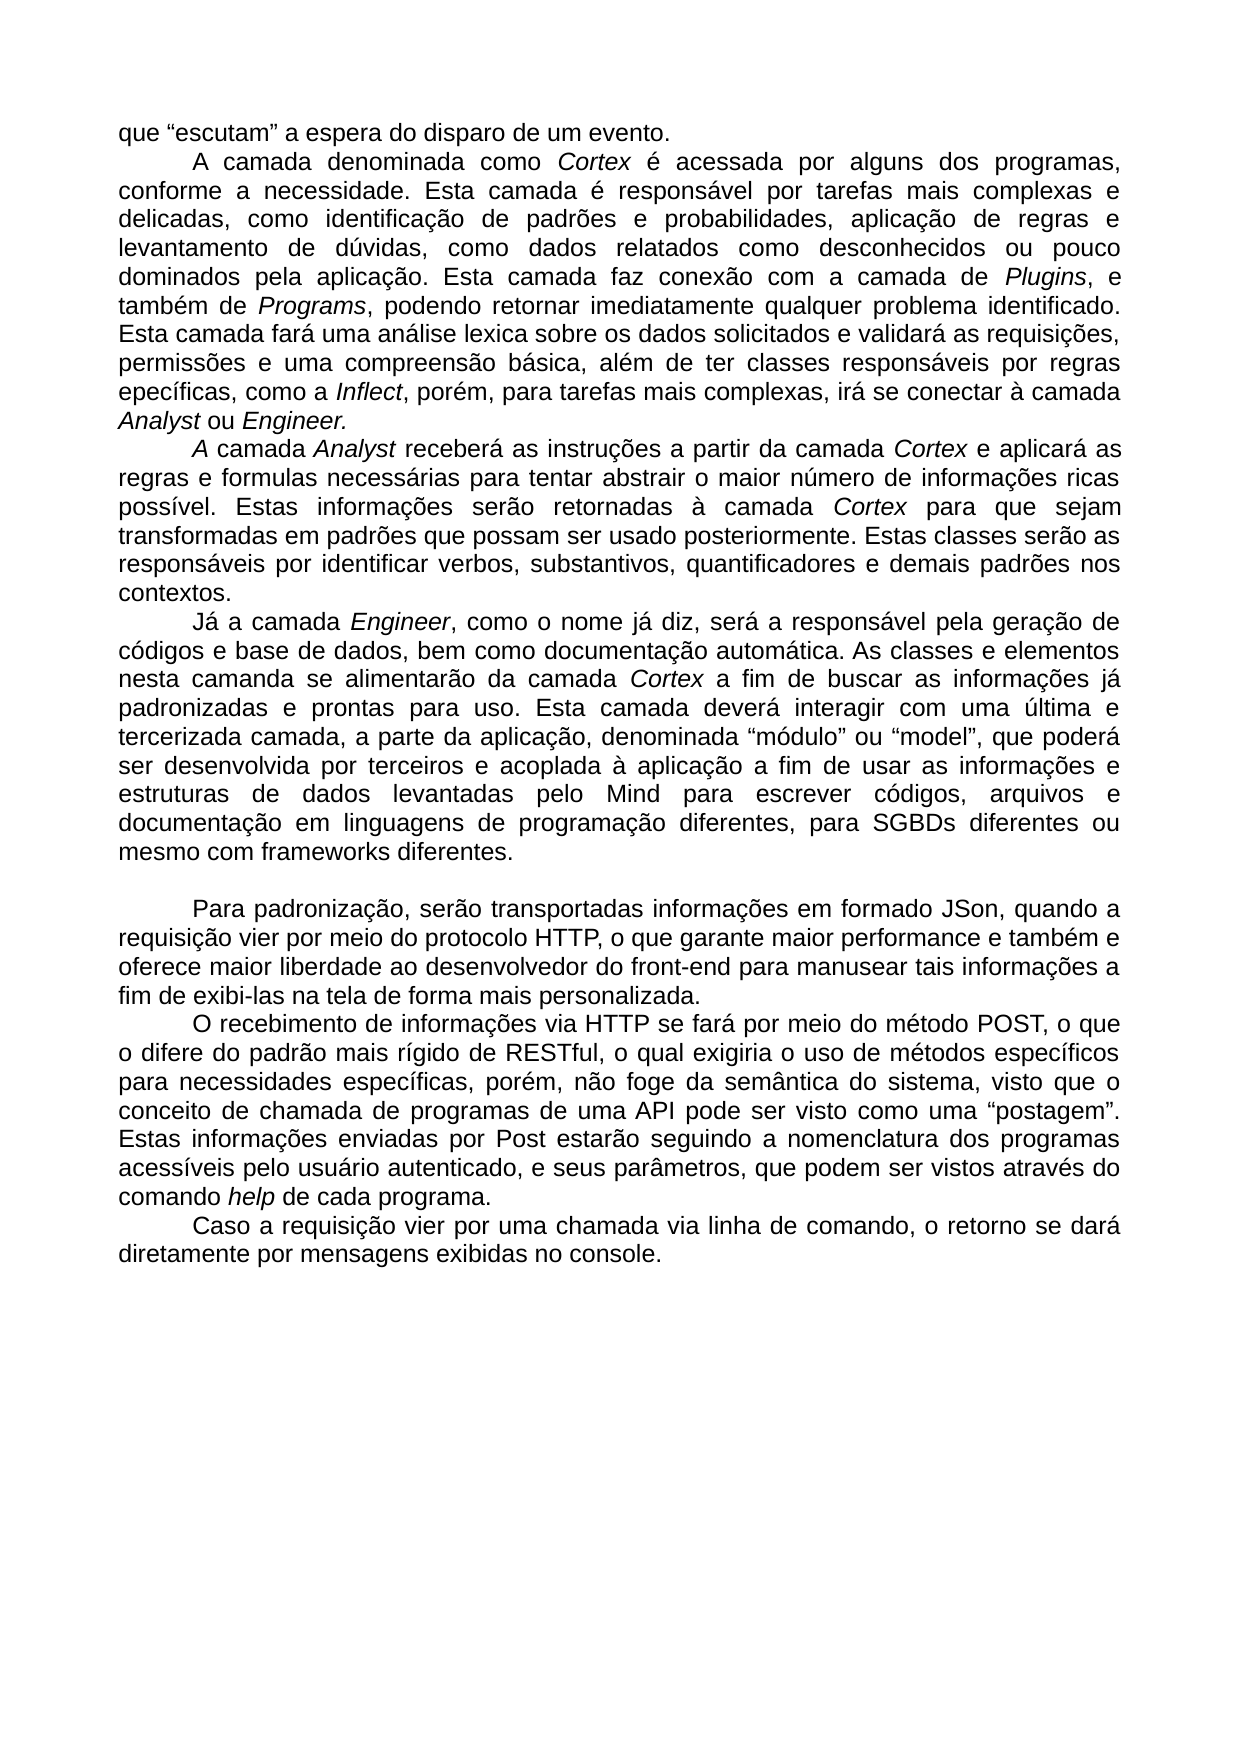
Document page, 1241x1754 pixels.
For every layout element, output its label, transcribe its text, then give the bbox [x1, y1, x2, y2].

text que “escutam” a espera do disparo de um evento. [118, 118, 1122, 147]
text A camada denominada como Cortex é acessada por alguns dos programas, conforme a necessidade. Esta camada é responsável por tarefas mais complexas e delicadas, como identificação de padrões e probabilidades, aplicação de regras e levantamento de dúvidas, como dados relatados como desconhecidos ou pouco dominados pela aplicação. Esta camada faz conexão com a camada de Plugins, e também de Programs, podendo retornar imediatamente qualquer problema identificado. Esta camada fará uma análise lexica sobre os dados solicitados e validará as requisições, permissões e uma compreensão básica, além de ter classes responsáveis por regras epecíficas, como a Inflect, porém, para tarefas mais complexas, irá se conectar à camada Analyst ou Engineer. [118, 147, 1122, 434]
text Já a camada Engineer, como o nome já diz, será a responsável pela geração de códigos e base de dados, bem como documentação automática. As classes e elementos nesta camanda se alimentarão da camada Cortex a fim de buscar as informações já padronizadas e prontas para uso. Esta camada deverá interagir com uma última e tercerizada camada, a parte da aplicação, denominada “módulo” ou “model”, que poderá ser desenvolvida por terceiros e acoplada à aplicação a fim de usar as informações e estruturas de dados levantadas pelo Mind para escrever códigos, arquivos e documentação em linguagens de programação diferentes, para SGBDs diferentes ou mesmo com frameworks diferentes. [118, 607, 1122, 866]
text Para padronização, serão transportadas informações em formado JSon, quando a requisição vier por meio do protocolo HTTP, o que garante maior performance e também e oferece maior liberdade ao desenvolvedor do front-end para manusear tais informações a fim de exibi-las na tela de forma mais personalizada. [118, 894, 1122, 1009]
text O recebimento de informações via HTTP se fará por meio do método POST, o que o difere do padrão mais rígido de RESTful, o qual exigiria o uso de métodos específicos para necessidades específicas, porém, não foge da semântica do sistema, visto que o conceito de chamada de programas de uma API pode ser visto como uma “postagem”. Estas informações enviadas por Post estarão seguindo a nomenclatura dos programas acessíveis pelo usuário autenticado, e seus parâmetros, que podem ser vistos através do comando help de cada programa. [118, 1009, 1122, 1211]
text A camada Analyst receberá as instruções a partir da camada Cortex e aplicará as regras e formulas necessárias para tentar abstrair o maior número de informações ricas possível. Estas informações serão retornadas à camada Cortex para que sejam transformadas em padrões que possam ser usado posteriormente. Estas classes serão as responsáveis por identificar verbos, substantivos, quantificadores e demais padrões nos contextos. [118, 434, 1122, 607]
text Caso a requisição vier por uma chamada via linha de comando, o retorno se dará diretamente por mensagens exibidas no console. [118, 1211, 1122, 1268]
